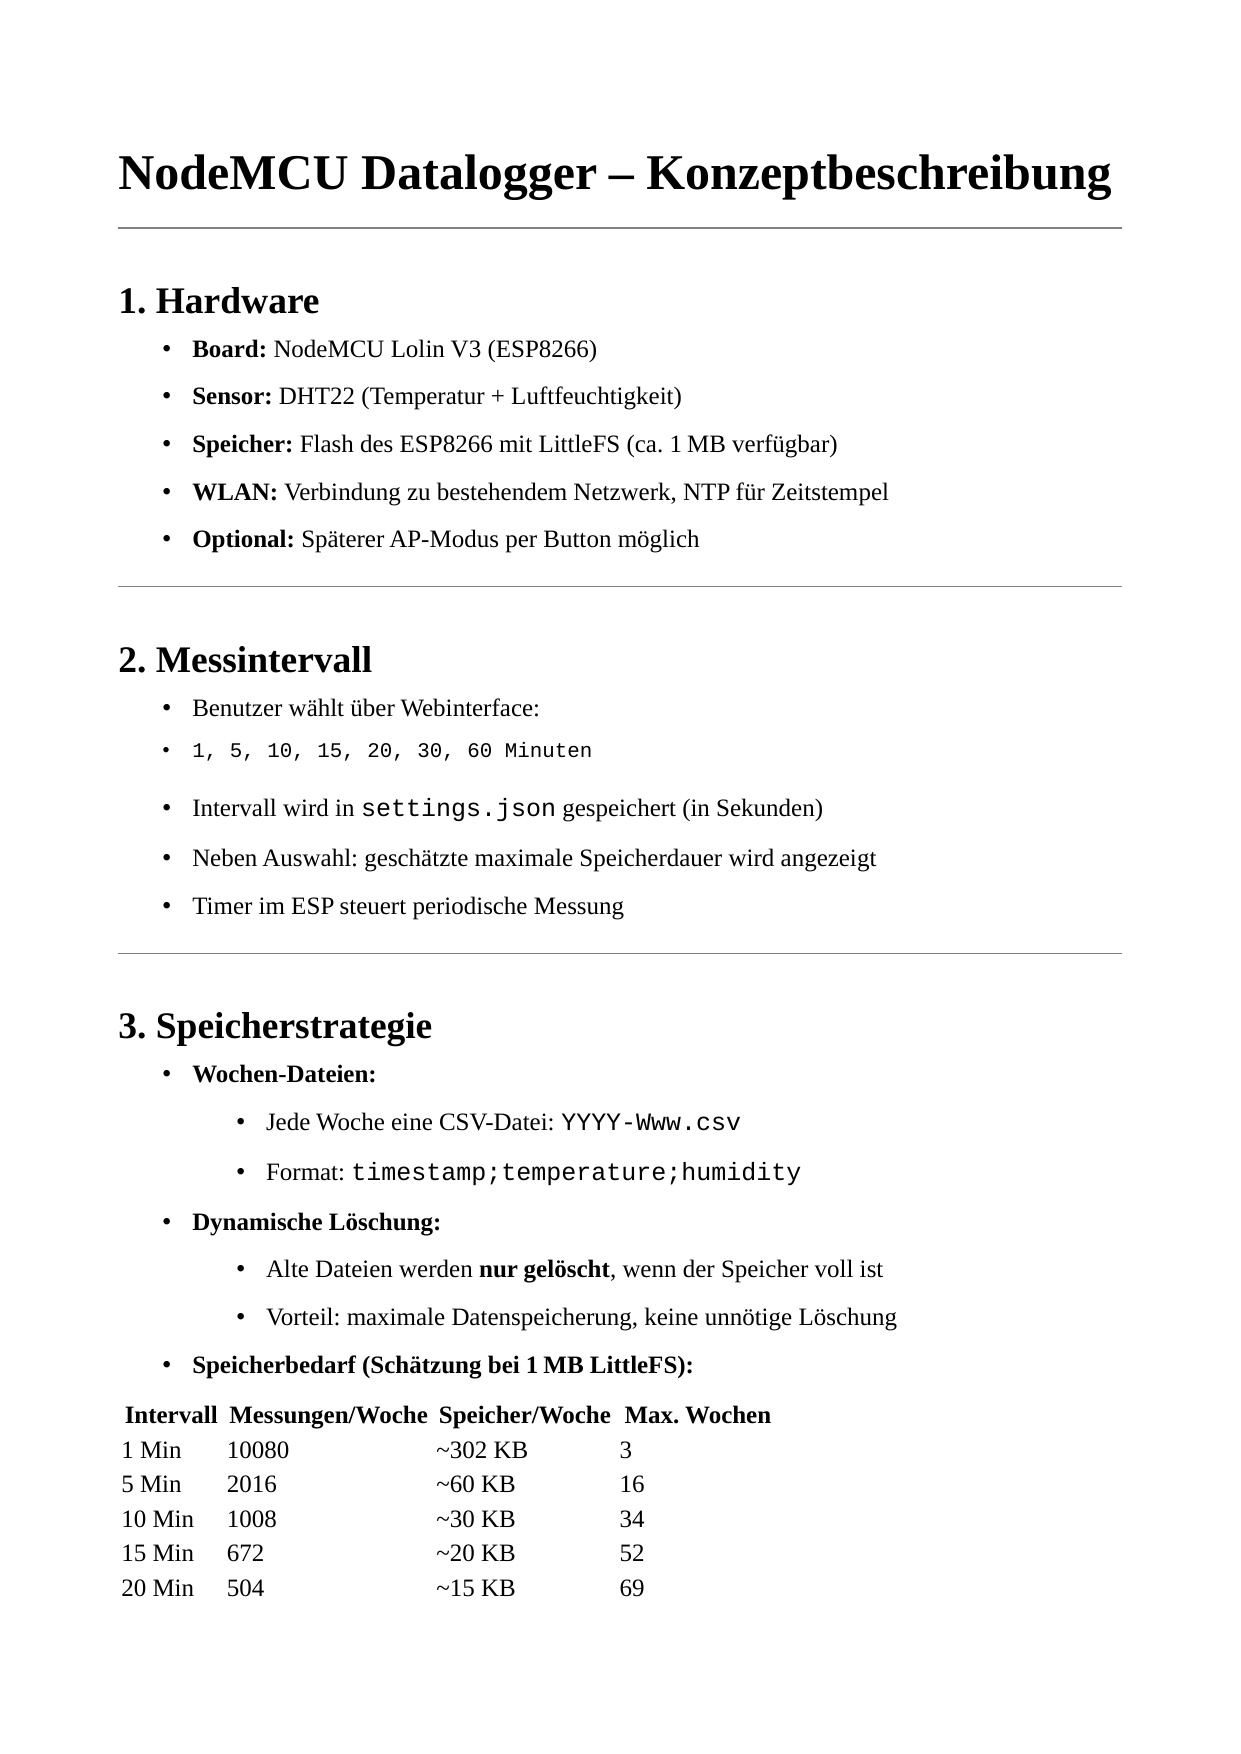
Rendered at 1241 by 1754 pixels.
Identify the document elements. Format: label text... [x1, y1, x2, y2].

list Jede Woche eine CSV-Datei: YYYY-Www.csv [236, 1107, 1122, 1138]
table_cell 34 [616, 1501, 779, 1536]
subtitle NodeMCU Datalogger – Konzeptbeschreibung [118, 143, 1122, 201]
table_header Messungen/Woche [224, 1397, 433, 1432]
list 1, 5, 10, 15, 20, 30, 60 Minuten [162, 740, 1122, 764]
table_cell ~60 KB [433, 1466, 616, 1501]
list Speicherbedarf (Schätzung bei 1 MB LittleFS): [162, 1350, 1122, 1378]
list Alte Dateien werden nur gelöscht, wenn der Speicher voll ist [236, 1254, 1122, 1283]
subtitle 2. Messintervall [118, 637, 1122, 680]
list Benutzer wählt über Webinterface: [162, 693, 1122, 721]
table_cell 1 Min [118, 1432, 224, 1466]
table_header Intervall [118, 1397, 224, 1432]
subtitle 3. Speicherstrategie [118, 1004, 1122, 1047]
table_cell 3 [616, 1432, 779, 1466]
list Vorteil: maximale Datenspeicherung, keine unnötige Löschung [236, 1302, 1122, 1331]
table_cell 20 Min [118, 1570, 224, 1605]
list Intervall wird in settings.json gespeichert (in Sekunden) [162, 793, 1122, 824]
table_cell 15 Min [118, 1536, 224, 1570]
table_cell ~302 KB [433, 1432, 616, 1466]
list Neben Auswahl: geschätzte maximale Speicherdauer wird angezeigt [162, 843, 1122, 872]
list WLAN: Verbindung zu bestehendem Netzwerk, NTP für Zeitstempel [162, 477, 1122, 505]
table_cell ~30 KB [433, 1501, 616, 1536]
table_cell 10 Min [118, 1501, 224, 1536]
list Optional: Späterer AP-Modus per Button möglich [162, 524, 1122, 553]
table_cell 5 Min [118, 1466, 224, 1501]
table_cell 52 [616, 1536, 779, 1570]
table_header Speicher/Woche [433, 1397, 616, 1432]
list Timer im ESP steuert periodische Messung [162, 891, 1122, 920]
table_cell 1008 [224, 1501, 433, 1536]
table_cell 69 [616, 1570, 779, 1605]
list Dynamische Löschung: [162, 1207, 1122, 1236]
list Format: timestamp;temperature;humidity [236, 1157, 1122, 1188]
table_cell 10080 [224, 1432, 433, 1466]
subtitle 1. Hardware [118, 278, 1122, 321]
list Board: NodeMCU Lolin V3 (ESP8266) [162, 334, 1122, 363]
list Sensor: DHT22 (Temperatur + Luftfeuchtigkeit) [162, 381, 1122, 410]
table_cell 504 [224, 1570, 433, 1605]
list Wochen-Dateien: [162, 1059, 1122, 1088]
table_header Max. Wochen [616, 1397, 779, 1432]
table_cell ~15 KB [433, 1570, 616, 1605]
table_cell 16 [616, 1466, 779, 1501]
table_cell ~20 KB [433, 1536, 616, 1570]
table_cell 2016 [224, 1466, 433, 1501]
list Speicher: Flash des ESP8266 mit LittleFS (ca. 1 MB verfügbar) [162, 429, 1122, 458]
table_cell 672 [224, 1536, 433, 1570]
